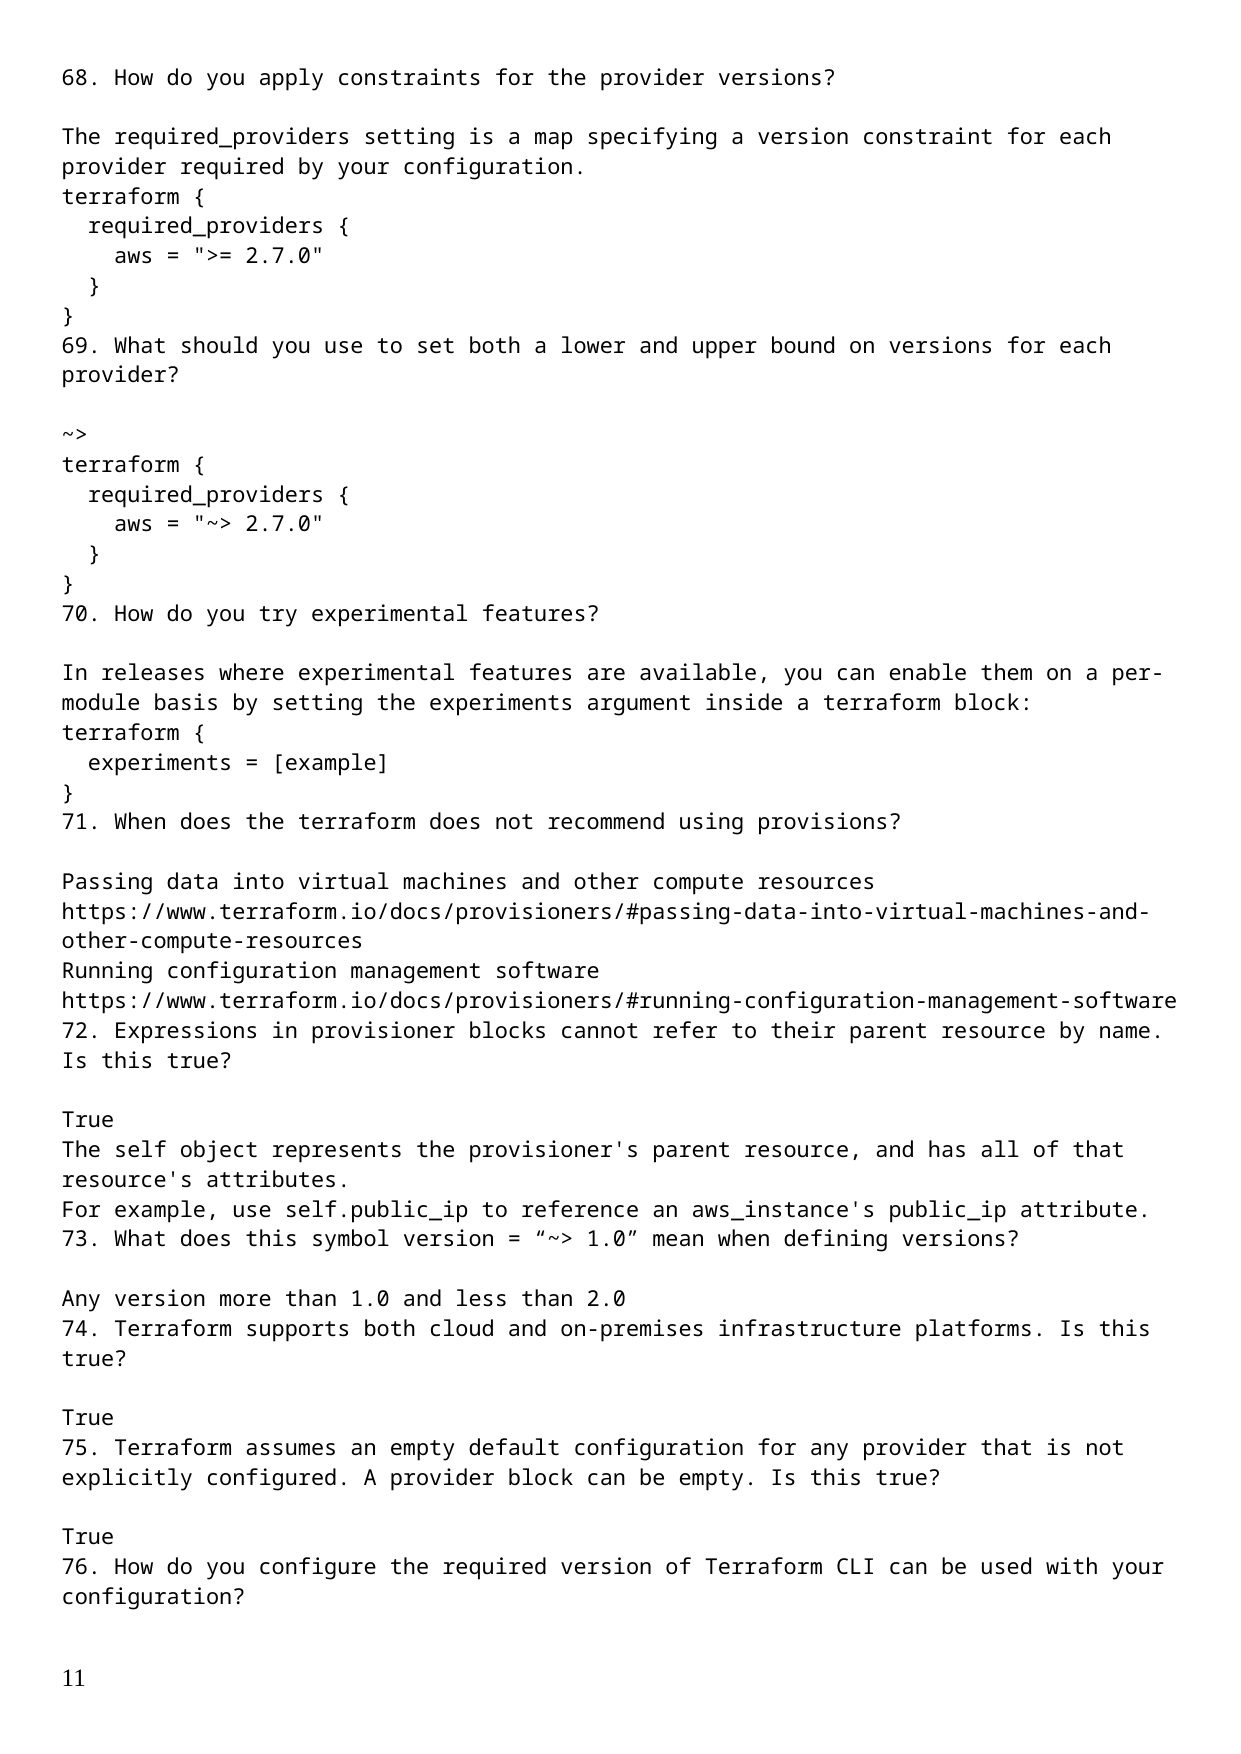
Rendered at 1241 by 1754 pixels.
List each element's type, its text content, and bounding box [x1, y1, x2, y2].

text } [61, 270, 1179, 300]
text Running configuration management software [61, 955, 1179, 985]
text For example, use self.public_ip to reference an aws_instance's public_ip attribute. [61, 1193, 1179, 1223]
text 75. Terraform assumes an empty default configuration for any provider that is not explicitly configured. A provider block can be empty. Is this true? [61, 1432, 1179, 1491]
text The required_providers setting is a map specifying a version constraint for each provider required by your configuration. [61, 121, 1179, 181]
text True [61, 1521, 1179, 1551]
text 71. When does the terraform does not recommend using provisions? [61, 806, 1179, 836]
text required_providers { [61, 210, 1179, 240]
text 70. How do you try experimental features? [61, 598, 1179, 627]
text Passing data into virtual machines and other compute resources [61, 866, 1179, 896]
text } [61, 568, 1179, 598]
text terraform { [61, 717, 1179, 747]
text ~> [61, 419, 1179, 449]
text https://www.terraform.io/docs/provisioners/#passing-data-into-virtual-machines-and-other-compute-resources [61, 896, 1179, 955]
text The self object represents the provisioner's parent resource, and has all of that resource's attributes. [61, 1134, 1179, 1193]
text In releases where experimental features are available, you can enable them on a per-module basis by setting the experiments argument inside a terraform block: [61, 657, 1179, 717]
text True [61, 1402, 1179, 1432]
text 68. How do you apply constraints for the provider versions? [61, 61, 1179, 91]
text True [61, 1104, 1179, 1134]
text 73. What does this symbol version = “~> 1.0” mean when defining versions? [61, 1223, 1179, 1253]
text 72. Expressions in provisioner blocks cannot refer to their parent resource by name. Is this true? [61, 1015, 1179, 1074]
text aws = ">= 2.7.0" [61, 240, 1179, 270]
text } [61, 776, 1179, 806]
text terraform { [61, 181, 1179, 210]
text 69. What should you use to set both a lower and upper bound on versions for each provider? [61, 329, 1179, 389]
text } [61, 538, 1179, 568]
text aws = "~> 2.7.0" [61, 508, 1179, 538]
text } [61, 300, 1179, 329]
text 74. Terraform supports both cloud and on-premises infrastructure platforms. Is this true? [61, 1313, 1179, 1372]
text Any version more than 1.0 and less than 2.0 [61, 1283, 1179, 1313]
text experiments = [example] [61, 747, 1179, 776]
text 76. How do you configure the required version of Terraform CLI can be used with your configuration? [61, 1551, 1179, 1611]
text https://www.terraform.io/docs/provisioners/#running-configuration-management-software [61, 985, 1179, 1015]
text required_providers { [61, 478, 1179, 508]
text terraform { [61, 449, 1179, 478]
